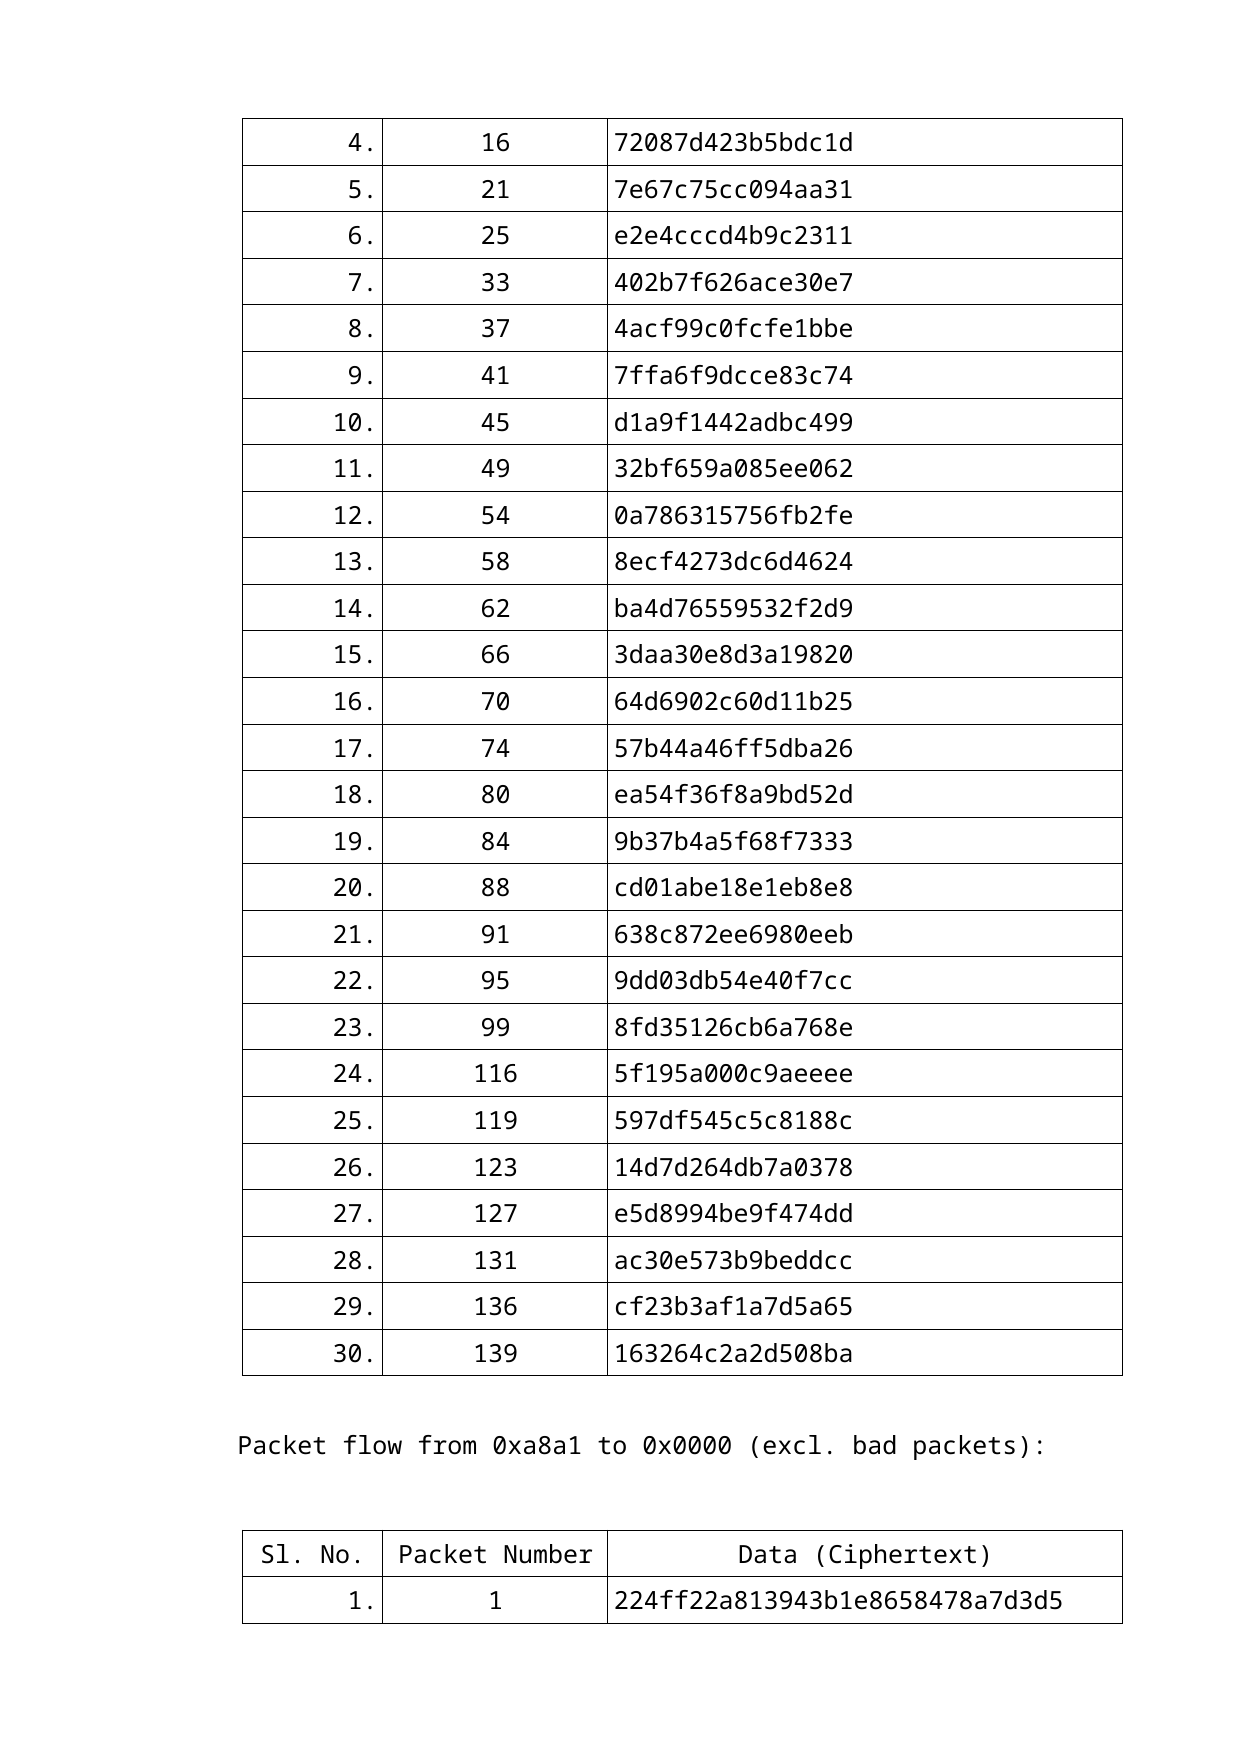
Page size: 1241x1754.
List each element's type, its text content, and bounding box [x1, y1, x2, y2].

table_cell 19. [243, 818, 382, 863]
table_cell 13. [243, 538, 382, 584]
table_cell 7e67c75cc094aa31 [608, 166, 1122, 211]
table_cell 30. [243, 1330, 382, 1375]
table_cell 54 [383, 492, 607, 537]
table_cell 88 [383, 864, 607, 910]
table_cell 26. [243, 1144, 382, 1189]
table_cell 8fd35126cb6a768e [608, 1004, 1122, 1049]
table_header Sl. No. [243, 1531, 382, 1576]
table_cell 21. [243, 911, 382, 956]
table_cell 119 [383, 1097, 607, 1142]
table_cell 1 [383, 1577, 607, 1623]
table_cell 24. [243, 1050, 382, 1096]
table_cell 123 [383, 1144, 607, 1189]
table_cell 3daa30e8d3a19820 [608, 631, 1122, 677]
table_cell 25 [383, 212, 607, 258]
table_cell 14. [243, 585, 382, 630]
table_cell 99 [383, 1004, 607, 1049]
table_cell 62 [383, 585, 607, 630]
table_cell 23. [243, 1004, 382, 1049]
table_cell 18. [243, 771, 382, 817]
table_cell 72087d423b5bdc1d [608, 119, 1122, 165]
table_cell e2e4cccd4b9c2311 [608, 212, 1122, 258]
table_cell 21 [383, 166, 607, 211]
table_cell 4acf99c0fcfe1bbe [608, 305, 1122, 351]
table_cell 17. [243, 725, 382, 770]
table_header Packet Number [383, 1531, 607, 1576]
table_cell 9b37b4a5f68f7333 [608, 818, 1122, 863]
table_cell 5f195a000c9aeeee [608, 1050, 1122, 1096]
table_cell 25. [243, 1097, 382, 1142]
table_cell 6. [243, 212, 382, 258]
table_cell 16 [383, 119, 607, 165]
table_cell 15. [243, 631, 382, 677]
table_cell 84 [383, 818, 607, 863]
table_cell 66 [383, 631, 607, 677]
table_cell 4. [243, 119, 382, 165]
table_cell 116 [383, 1050, 607, 1096]
table_cell 91 [383, 911, 607, 956]
table_cell 80 [383, 771, 607, 817]
table_cell 127 [383, 1190, 607, 1236]
table_cell 32bf659a085ee062 [608, 445, 1122, 491]
table_cell 58 [383, 538, 607, 584]
table_cell d1a9f1442adbc499 [608, 399, 1122, 444]
table_cell 64d6902c60d11b25 [608, 678, 1122, 723]
table_cell cf23b3af1a7d5a65 [608, 1283, 1122, 1329]
table_cell 45 [383, 399, 607, 444]
table_cell 5. [243, 166, 382, 211]
table_cell 70 [383, 678, 607, 723]
text Packet flow from 0xa8a1 to 0x0000 (excl. bad packets): [118, 1427, 1122, 1461]
table_cell 22. [243, 957, 382, 1003]
table_cell e5d8994be9f474dd [608, 1190, 1122, 1236]
table_cell 95 [383, 957, 607, 1003]
table_cell 139 [383, 1330, 607, 1375]
table_cell 10. [243, 399, 382, 444]
table_header Data (Ciphertext) [608, 1531, 1122, 1576]
table_cell 27. [243, 1190, 382, 1236]
table_cell 37 [383, 305, 607, 351]
table_cell 0a786315756fb2fe [608, 492, 1122, 537]
table_cell cd01abe18e1eb8e8 [608, 864, 1122, 910]
table_cell 9dd03db54e40f7cc [608, 957, 1122, 1003]
table_cell 57b44a46ff5dba26 [608, 725, 1122, 770]
table_cell 402b7f626ace30e7 [608, 259, 1122, 304]
table_cell 8. [243, 305, 382, 351]
table_cell 131 [383, 1237, 607, 1282]
table_cell 9. [243, 352, 382, 397]
table_cell 33 [383, 259, 607, 304]
table_cell 16. [243, 678, 382, 723]
table_cell 136 [383, 1283, 607, 1329]
table_cell 11. [243, 445, 382, 491]
table_cell 28. [243, 1237, 382, 1282]
table_cell 597df545c5c8188c [608, 1097, 1122, 1142]
table_cell 638c872ee6980eeb [608, 911, 1122, 956]
table_cell 14d7d264db7a0378 [608, 1144, 1122, 1189]
table_cell 41 [383, 352, 607, 397]
table_cell 74 [383, 725, 607, 770]
table_cell ac30e573b9beddcc [608, 1237, 1122, 1282]
table_cell 163264c2a2d508ba [608, 1330, 1122, 1375]
table_cell 8ecf4273dc6d4624 [608, 538, 1122, 584]
table_cell 20. [243, 864, 382, 910]
table_cell 12. [243, 492, 382, 537]
table_cell 7ffa6f9dcce83c74 [608, 352, 1122, 397]
table_cell 49 [383, 445, 607, 491]
table_cell ba4d76559532f2d9 [608, 585, 1122, 630]
table_cell 29. [243, 1283, 382, 1329]
table_cell ea54f36f8a9bd52d [608, 771, 1122, 817]
table_cell 1. [243, 1577, 382, 1623]
table_cell 7. [243, 259, 382, 304]
table_cell 224ff22a813943b1e8658478a7d3d5 [608, 1577, 1122, 1623]
